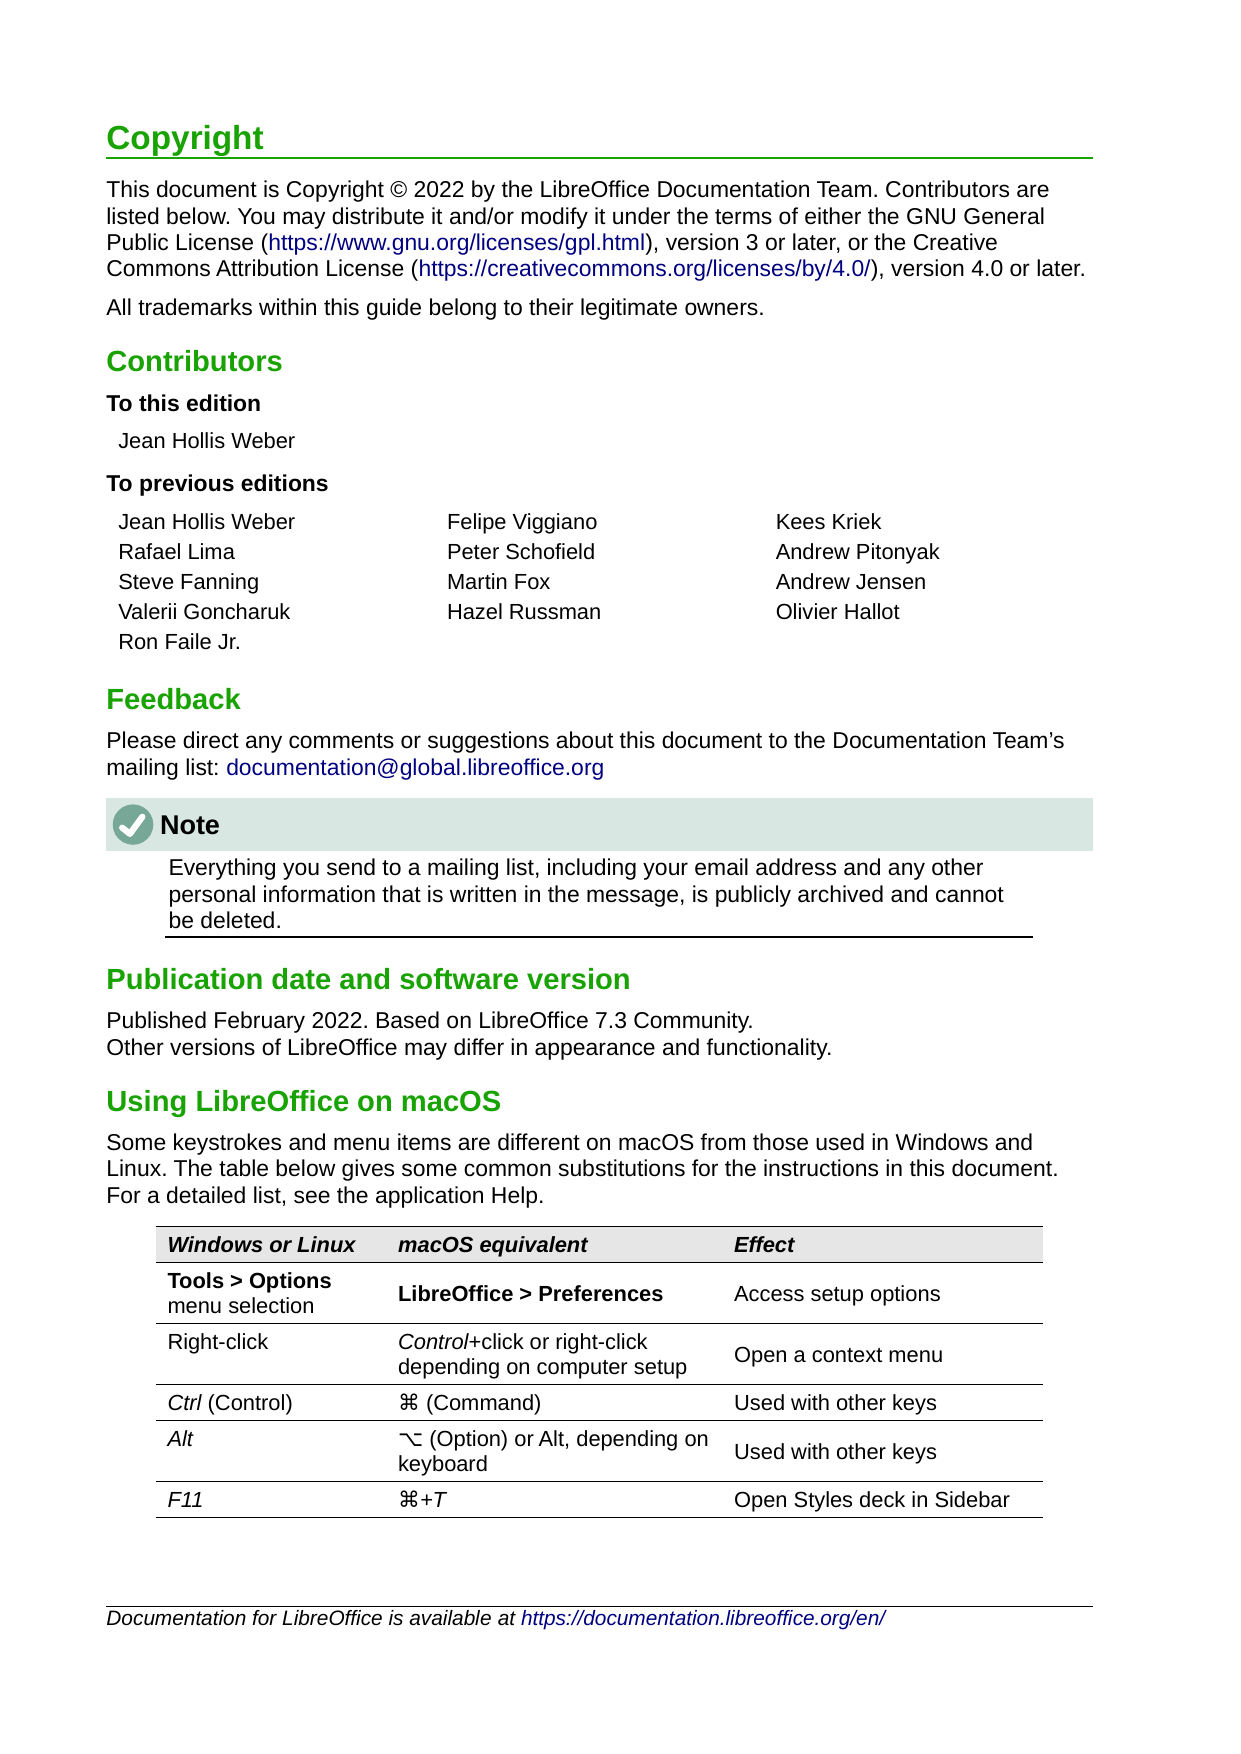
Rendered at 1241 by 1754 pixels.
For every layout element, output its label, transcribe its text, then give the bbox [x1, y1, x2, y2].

table_header Jean Hollis Weber [106, 509, 435, 539]
table_header Kees Kriek [764, 509, 1093, 539]
subtitle Feedback [106, 682, 1093, 716]
table_cell ⌘+T [386, 1482, 722, 1517]
subtitle Publication date and software version [106, 962, 1093, 996]
subtitle Using LibreOffice on macOS [106, 1084, 1093, 1117]
table_cell Ctrl (Control) [156, 1385, 386, 1420]
text All trademarks within this guide belong to their legitimate owners. [106, 294, 1093, 321]
table_cell Control+click or right-click depending on computer setup [386, 1324, 722, 1384]
text Published February 2022. Based on LibreOffice 7.3 Community. Other versions of LibreOffice may differ in appearance and functionality. [106, 1007, 1093, 1060]
table_cell Steve Fanning [106, 569, 435, 599]
table_cell Hazel Russman [435, 599, 764, 628]
table_cell LibreOffice > Preferences [386, 1263, 722, 1323]
table_cell ⌥ (Option) or Alt, depending on keyboard [386, 1421, 722, 1481]
table_cell Ron Faile Jr. [106, 629, 435, 658]
table_cell Andrew Jensen [764, 569, 1093, 599]
table_cell Rafael Lima [106, 539, 435, 569]
table_header macOS equivalent [386, 1227, 722, 1262]
table_cell Used with other keys [722, 1385, 1043, 1420]
table_cell Used with other keys [722, 1421, 1043, 1481]
table_header Effect [722, 1227, 1043, 1262]
text This document is Copyright © 2022 by the LibreOffice Documentation Team. Contributors are listed below. You may distribute it and/or modify it under the terms of either the GNU General Public License (https://www.gnu.org/licenses/gpl.html), version 3 or later, or the Creative Commons Attribution License (https://creativecommons.org/licenses/by/4.0/), version 4.0 or later. [106, 176, 1093, 282]
text Some keystrokes and menu items are different on macOS from those used in Windows and Linux. The table below gives some common substitutions for the instructions in this document. For a detailed list, see the application Help. [106, 1129, 1093, 1208]
table_cell [435, 629, 764, 658]
text Please direct any comments or suggestions about this document to the Documentation Team’s mailing list: documentation@global.libreoffice.org [106, 727, 1093, 780]
table_cell Access setup options [722, 1263, 1043, 1323]
table_cell [764, 629, 1093, 658]
table_header Felipe Viggiano [435, 509, 764, 539]
subtitle Copyright [106, 118, 1093, 157]
table_cell Peter Schofield [435, 539, 764, 569]
text To this edition [106, 389, 1093, 416]
table_cell Valerii Goncharuk [106, 599, 435, 628]
table_cell F11 [156, 1482, 386, 1517]
text Everything you send to a mailing list, including your email address and any other personal information that is written in the message, is publicly archived and cannot be deleted. [165, 851, 1033, 936]
subtitle Contributors [106, 344, 1093, 378]
table_header [440, 429, 766, 458]
table_cell Right-click [156, 1324, 386, 1384]
table_cell Andrew Pitonyak [764, 539, 1093, 569]
table_cell Martin Fox [435, 569, 764, 599]
table_cell Open a context menu [722, 1324, 1043, 1384]
table_header Jean Hollis Weber [106, 429, 440, 458]
table_cell Alt [156, 1421, 386, 1481]
table_cell ⌘ (Command) [386, 1385, 722, 1420]
text To previous editions [106, 470, 1093, 496]
subtitle Note [106, 798, 1093, 851]
table_cell Open Styles deck in Sidebar [722, 1482, 1043, 1517]
table_header Windows or Linux [156, 1227, 386, 1262]
table_header [766, 429, 1093, 458]
table_cell Tools > Options menu selection [156, 1263, 386, 1323]
table_cell Olivier Hallot [764, 599, 1093, 628]
